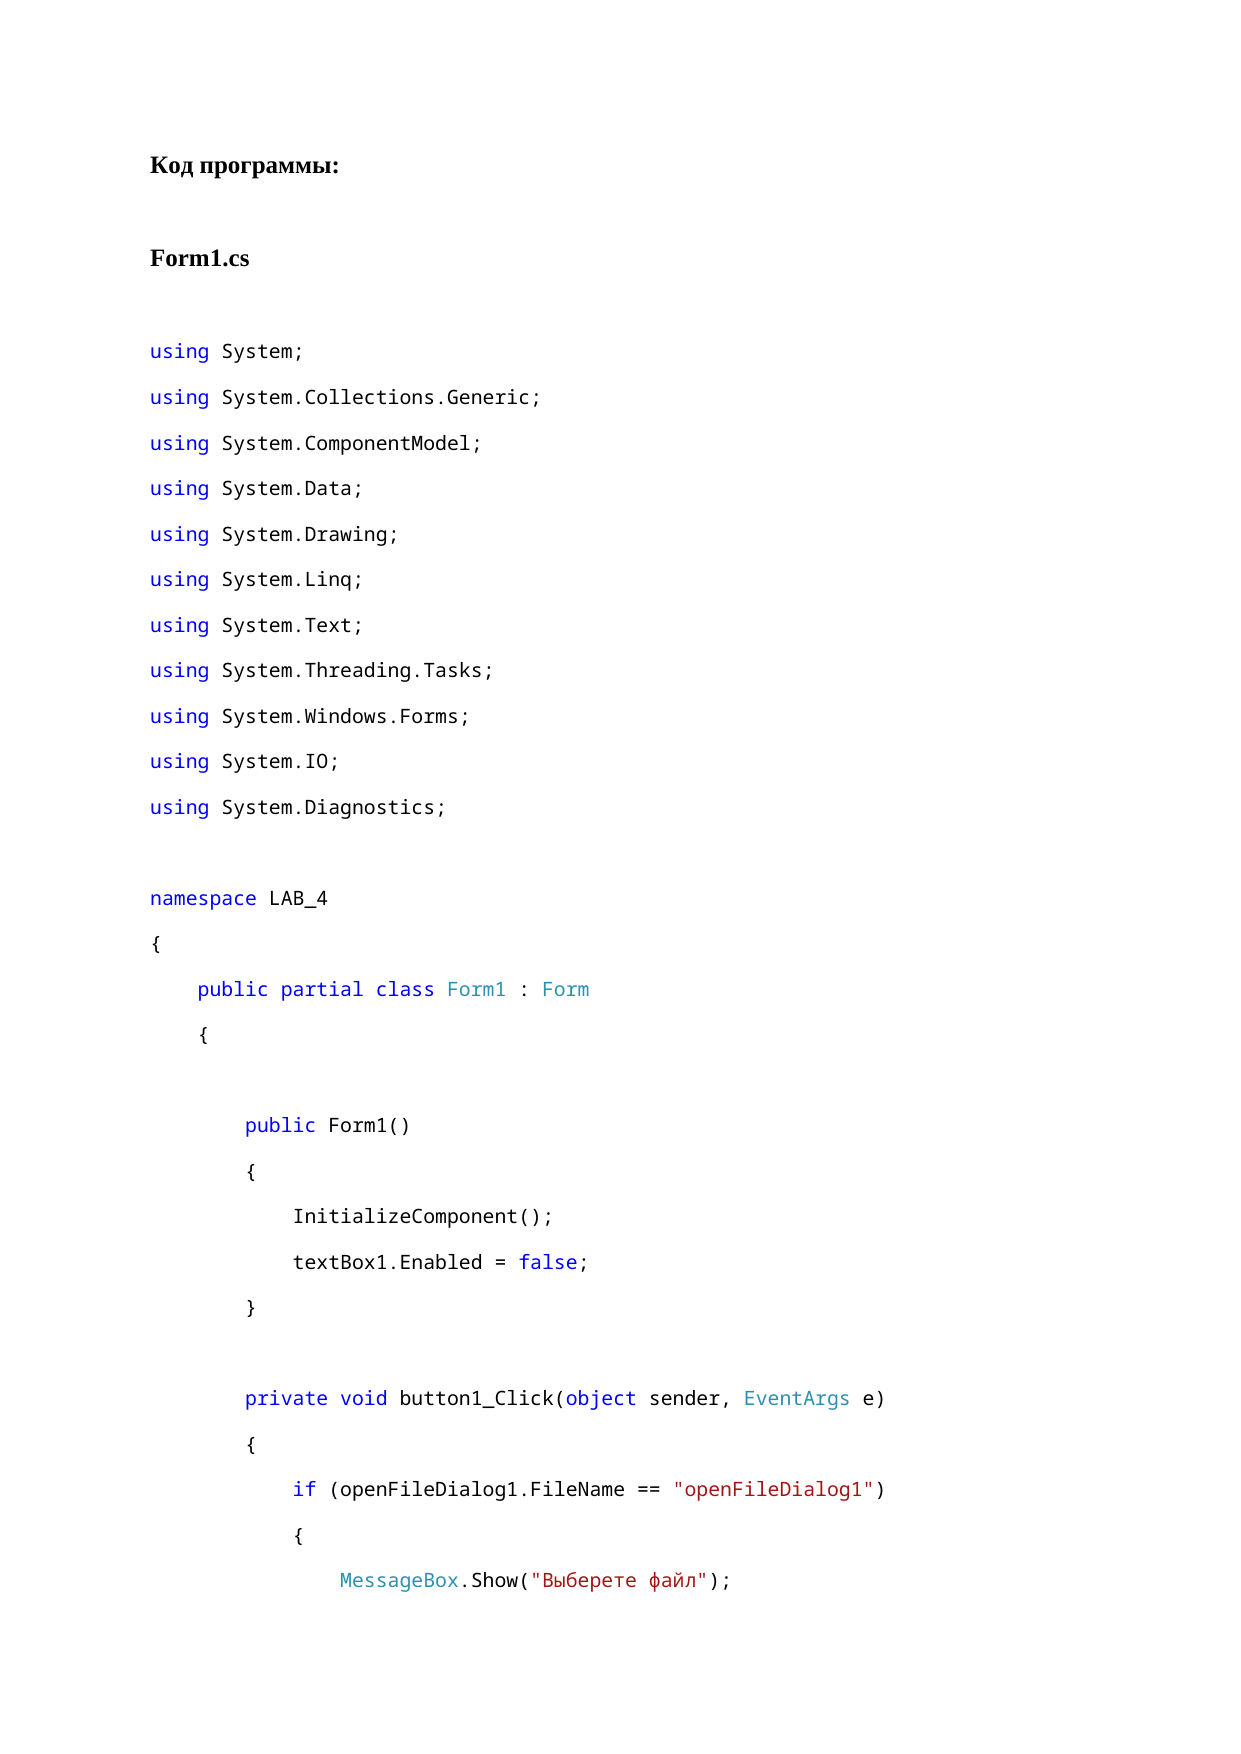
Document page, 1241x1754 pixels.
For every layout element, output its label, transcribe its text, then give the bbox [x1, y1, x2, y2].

text { [150, 1521, 1090, 1548]
text { [150, 1157, 1090, 1184]
text using System.Text; [150, 611, 1090, 638]
text using System.Threading.Tasks; [150, 656, 1090, 683]
text using System; [150, 338, 1090, 365]
text using System.ComponentModel; [150, 429, 1090, 456]
text { [150, 929, 1090, 956]
text using System.Windows.Forms; [150, 702, 1090, 729]
text private void button1_Click(object sender, EventArgs e) [150, 1385, 1090, 1412]
text { [150, 1021, 1090, 1047]
text public Form1() [150, 1112, 1090, 1138]
text public partial class Form1 : Form [150, 975, 1090, 1002]
text } [150, 1294, 1090, 1321]
text using System.Linq; [150, 565, 1090, 592]
text using System.IO; [150, 747, 1090, 774]
text MessageBox.Show("Выберете файл"); [150, 1567, 1090, 1594]
text Form1.cs [150, 243, 1090, 272]
text if (openFileDialog1.FileName == "openFileDialog1") [150, 1476, 1090, 1503]
text Код программы: [150, 150, 1090, 179]
text { [150, 1430, 1090, 1457]
text InitializeComponent(); [150, 1203, 1090, 1229]
text namespace LAB_4 [150, 884, 1090, 911]
text using System.Diagnostics; [150, 793, 1090, 820]
text textBox1.Enabled = false; [150, 1248, 1090, 1275]
text using System.Collections.Generic; [150, 383, 1090, 410]
text using System.Data; [150, 474, 1090, 501]
text using System.Drawing; [150, 520, 1090, 547]
